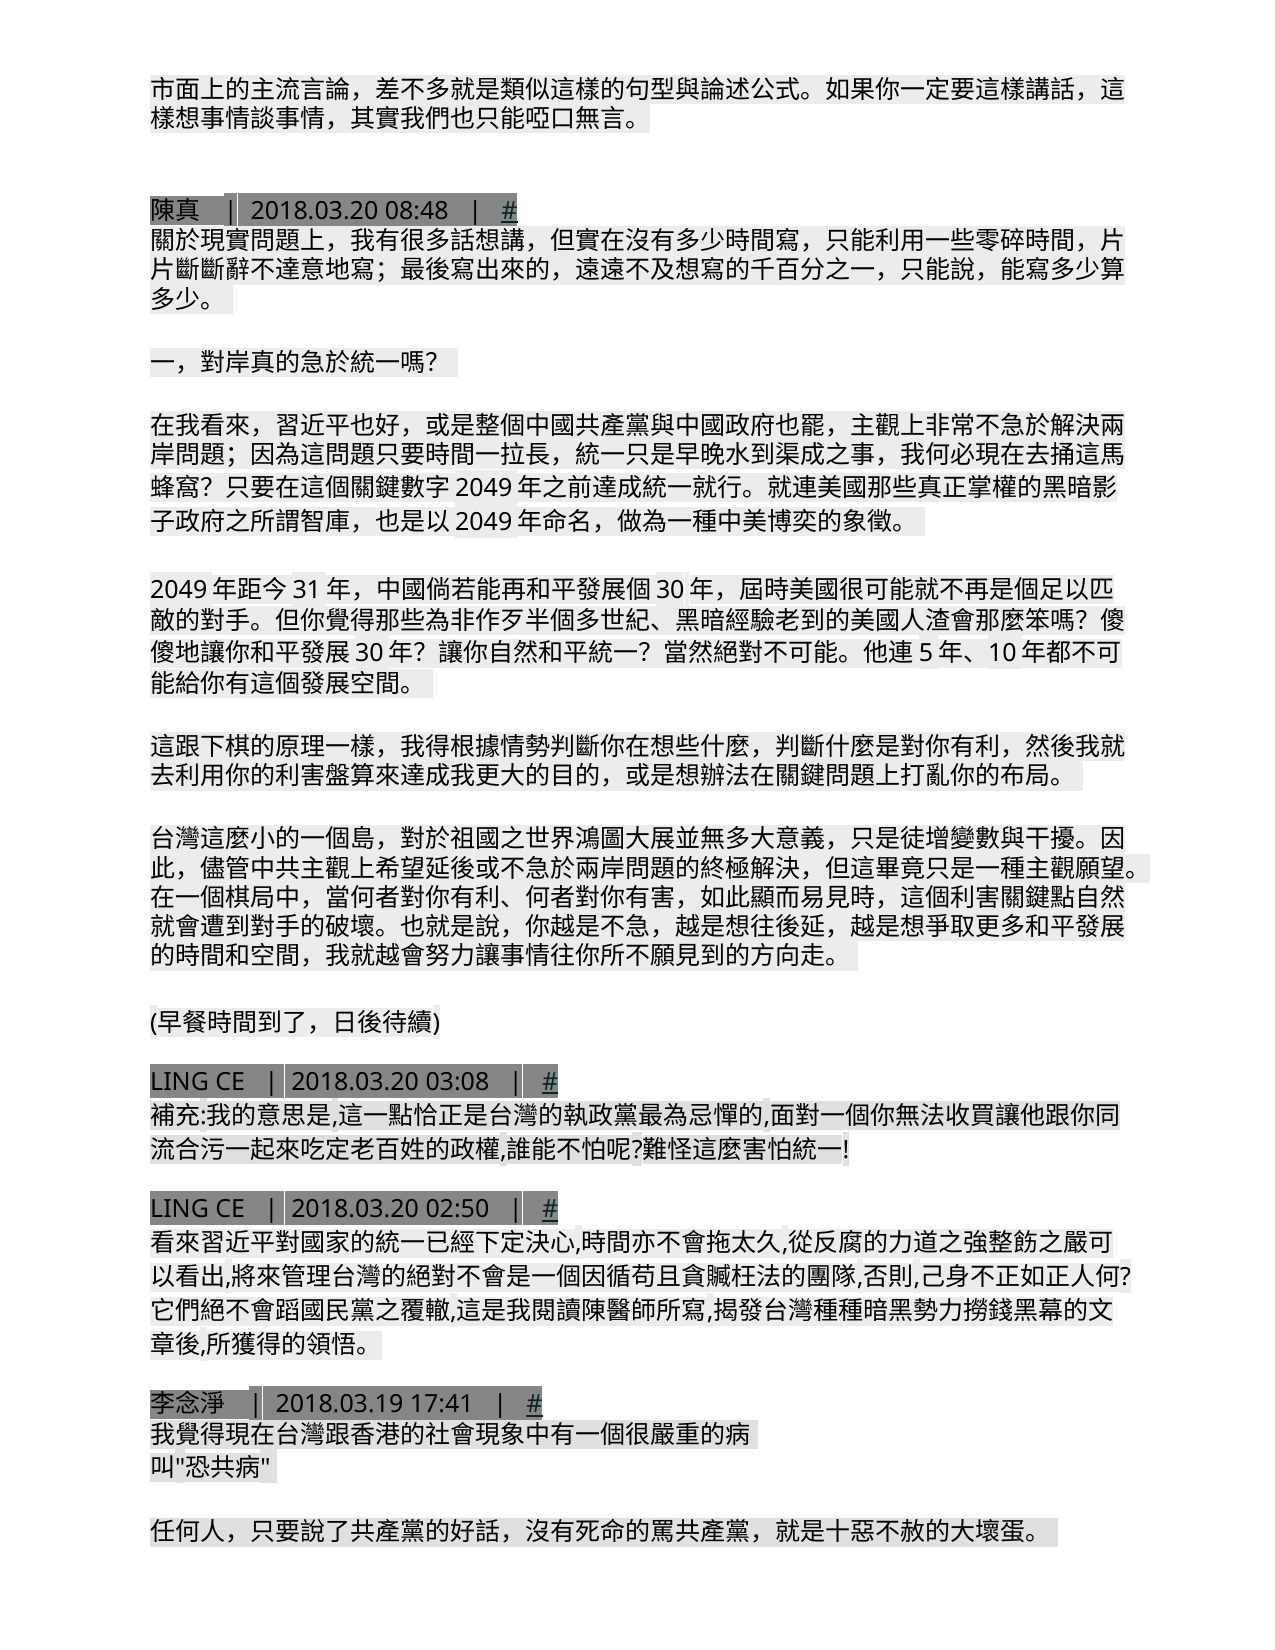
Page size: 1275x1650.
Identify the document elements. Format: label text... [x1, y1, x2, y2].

text 李念淨 | 2018.03.19 17:41 | # [150, 1386, 1125, 1420]
text LING CE | 2018.03.20 03:08 | # [150, 1064, 1125, 1098]
text 看來習近平對國家的統一已經下定決心,時間亦不會拖太久,從反腐的力道之強整飭之嚴可以看出,將來管理台灣的絕對不會是一個因循苟且貪贓枉法的團隊,否則,己身不正如正人何?它們絕不會蹈國民黨之覆轍,這是我閱讀陳醫師所寫,揭發台灣種種暗黑勢力撈錢黑幕的文章後,所獲得的領悟。 [150, 1225, 1125, 1361]
text 二，大家真的都這麼 "單純" 嗎？ 中國廢除國家主席任期制，西方主流媒體為此氣急敗壞，嘲弄有之，辱罵有之，謂之稱帝，謂之破壞民主云云；一些媒體 (例如英國衛報) 更不禁擔憂起中國會因為 "大開民主倒車" 而 "自我毀滅"。 這一切反應相當制式，彷彿同一口徑，又是為中國憂心，又是不屑，但在我看來真是演很大。人們真的都這麼 "單純" 嗎？中國要是因此而 "毀滅"，西方世界豈不是要放鞭炮慶祝，怎麼會如此氣急敗壞？怎麼會憂心？我看是憂心中國更難對付才對。 國家主席一職原本就沒有多少實權，權力是在軍委主席及總書記身上，而非國家主席；而前兩個真正具有實權的職位原本就沒有任期制。 姑且不說這一點，就算是廢除國家主席任期制，使之回歸三位一體，這跟帝制也扯不上絲毫關係。中國共產黨基本上是菁英領導，單一個人意志難以凌駕在整個黨和政府的既定政策與發展方向之上。國家權力始終不斷更迭，依照一定的體制與程序，推出代表國家與人民利益的代表人。過去半個多世紀來一直是如此，至今依然；中共政權在這一點本質上，並無改變。習近平權力再大，能力再好，上面都還是有個黨以及對於這個黨普遍接受度乃至滿意度非常高的人民。 這若不是民意，什麼是民意？這若不是民主，什麼是民主？難道一定要在不懷一絲好意的國外邪惡殖民勢力的絕對控制下，由各方財團介入，各自推派各懷鬼胎的私利代理人，然後一定要由14億人投票，選出一個個以眾人福祉為祭品、各自為私利及其金主服務的人渣，才叫做民主？陰險世故到幾乎成妖成精的主流媒體和政治圈內人以及底下一堆所謂學者專家們，當然不可能 "單純" 到這種地步。所謂民主那一套低能騙術也好，腦殘信仰也罷，我覺得真的該換一套新的說詞了。 這就像以前的學生上作文課或學校規定寫周記，不管寫什麼題目，一律都是以 "想念大陸苦難同胞" 為思想主軸來進行造句，才能得到高分。比方說中秋賞月，一邊吃月餅，一邊就得說俺心裏頭不禁想念起苦難的大陸同胞；大陸同胞肯定是沒有月餅可吃的，究竟要等到什麼時候，他們才能和我們一樣享受著民主自由的新鮮空氣，享受著一輪明月和好吃的月餅？想著想著，俺的眼淚都快流下來了。這是民主自由底下幸福的眼淚，也是悲天憫人同情苦難大陸同胞的眼淚。 市面上的主流言論，差不多就是類似這樣的句型與論述公式。如果你一定要這樣講話，這樣想事情談事情，其實我們也只能啞口無言。 [150, 75, 1125, 133]
text 關於現實問題上，我有很多話想講，但實在沒有多少時間寫，只能利用一些零碎時間，片片斷斷辭不達意地寫；最後寫出來的，遠遠不及想寫的千百分之一，只能說，能寫多少算多少。 一，對岸真的急於統一嗎？ 在我看來，習近平也好，或是整個中國共產黨與中國政府也罷，主觀上非常不急於解決兩岸問題；因為這問題只要時間一拉長，統一只是早晚水到渠成之事，我何必現在去捅這馬蜂窩？只要在這個關鍵數字2049年之前達成統一就行。就連美國那些真正掌權的黑暗影子政府之所謂智庫，也是以2049年命名，做為一種中美博奕的象徵。 2049年距今31年，中國倘若能再和平發展個30年，屆時美國很可能就不再是個足以匹敵的對手。但你覺得那些為非作歹半個多世紀、黑暗經驗老到的美國人渣會那麼笨嗎？傻傻地讓你和平發展30年？讓你自然和平統一？當然絕對不可能。他連5年、10年都不可能給你有這個發展空間。 這跟下棋的原理一樣，我得根據情勢判斷你在想些什麼，判斷什麼是對你有利，然後我就去利用你的利害盤算來達成我更大的目的，或是想辦法在關鍵問題上打亂你的布局。 台灣這麼小的一個島，對於祖國之世界鴻圖大展並無多大意義，只是徒增變數與干擾。因此，儘管中共主觀上希望延後或不急於兩岸問題的終極解決，但這畢竟只是一種主觀願望。在一個棋局中，當何者對你有利、何者對你有害，如此顯而易見時，這個利害關鍵點自然就會遭到對手的破壞。也就是說，你越是不急，越是想往後延，越是想爭取更多和平發展的時間和空間，我就越會努力讓事情往你所不願見到的方向走。 (早餐時間到了，日後待續) [150, 226, 1125, 1039]
text LING CE | 2018.03.20 02:50 | # [150, 1191, 1125, 1225]
text 補充:我的意思是,這一點恰正是台灣的執政黨最為忌憚的,面對一個你無法收買讓他跟你同流合污一起來吃定老百姓的政權,誰能不怕呢?難怪這麼害怕統一! [150, 1098, 1125, 1166]
text 我覺得現在台灣跟香港的社會現象中有一個很嚴重的病 叫"恐共病" 任何人，只要說了共產黨的好話，沒有死命的罵共產黨，就是十惡不赦的大壞蛋。 [150, 1420, 1125, 1547]
text 陳真 | 2018.03.20 08:48 | # [150, 192, 1125, 226]
